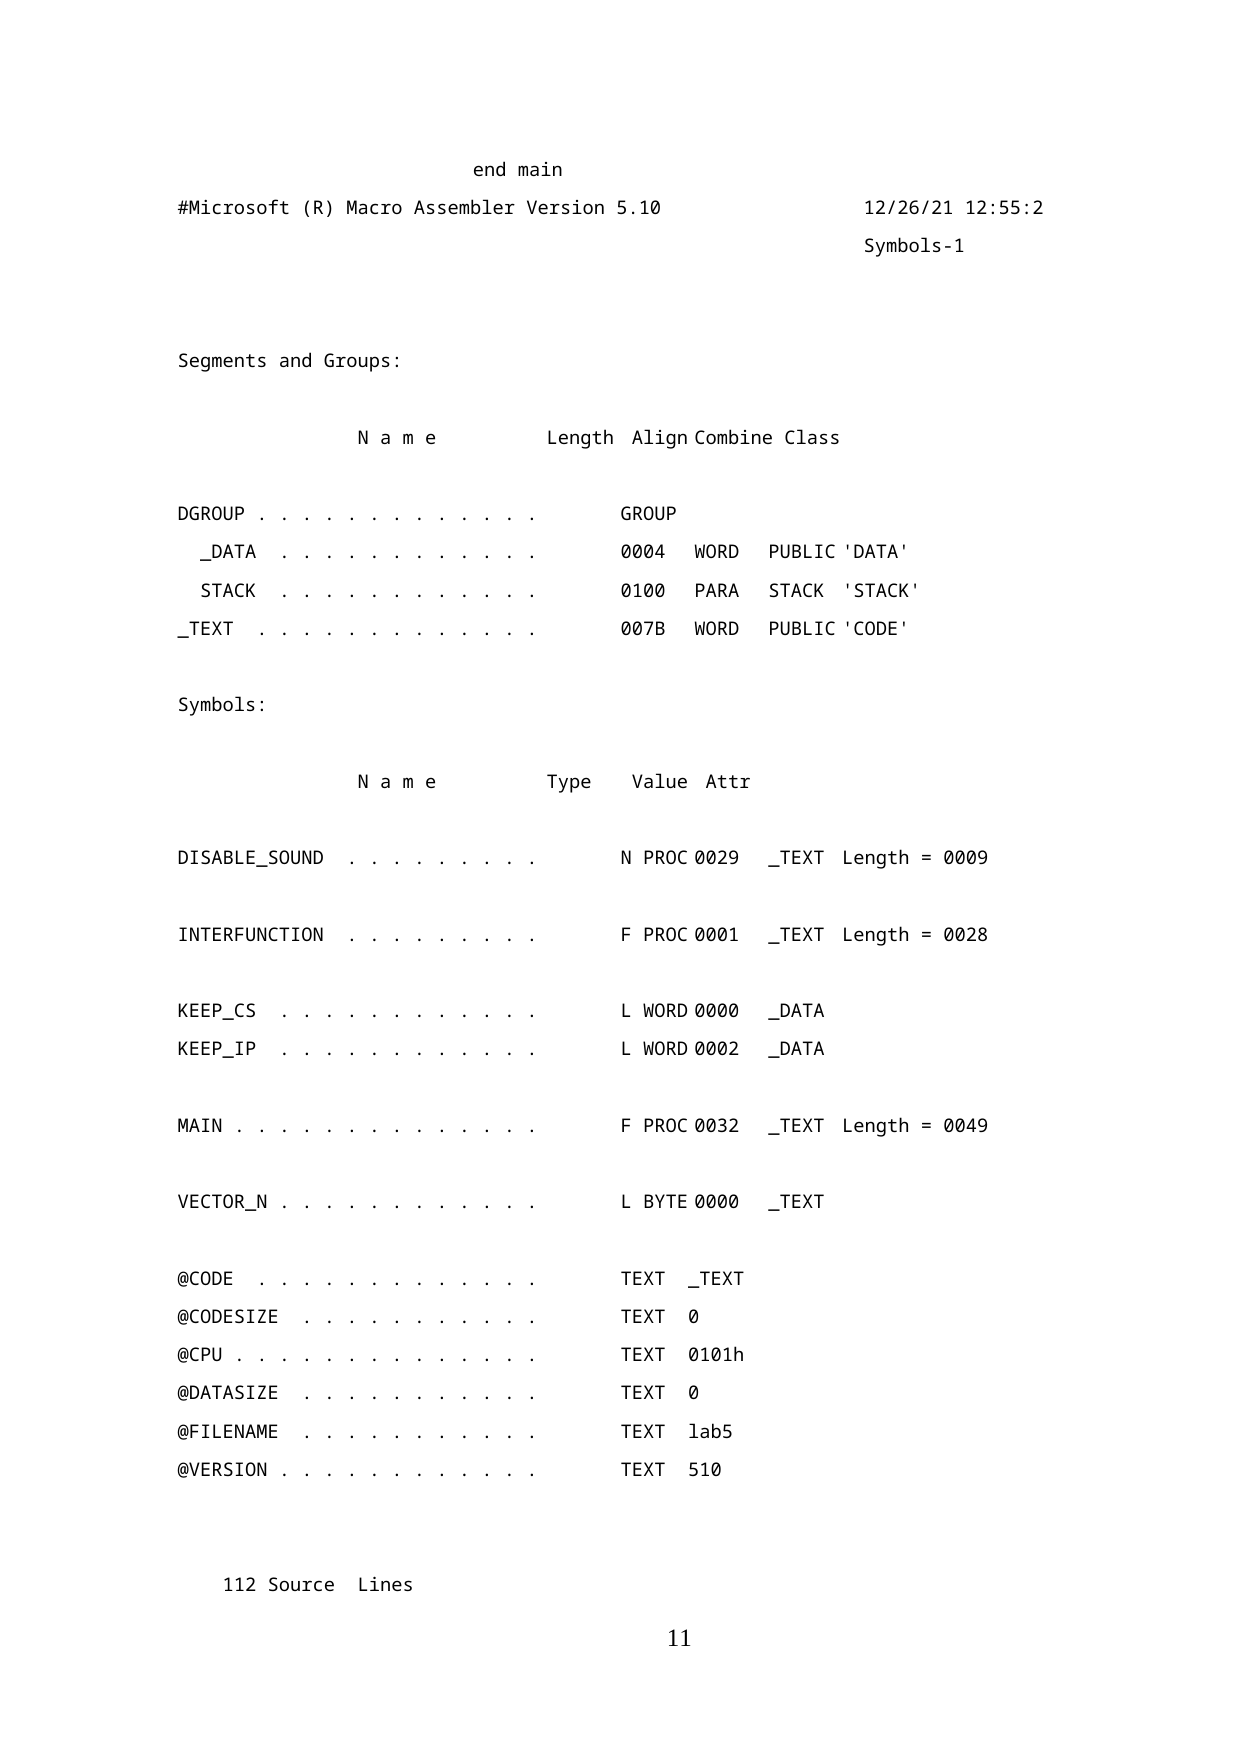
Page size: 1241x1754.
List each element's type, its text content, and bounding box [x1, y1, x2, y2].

text _DATA . . . . . . . . . . . . 0004 WORD PUBLIC 'DATA' [177, 539, 1181, 564]
text @FILENAME . . . . . . . . . . . TEXT lab5 [177, 1418, 1181, 1443]
text Segments and Groups: [177, 347, 1181, 373]
text 112 Source Lines [177, 1571, 1181, 1596]
text Symbols-1 [177, 233, 1181, 258]
text VECTOR_N . . . . . . . . . . . . L BYTE 0000 _TEXT [177, 1188, 1181, 1214]
text N a m e Length Align Combine Class [177, 424, 1181, 449]
text DGROUP . . . . . . . . . . . . . GROUP [177, 500, 1181, 526]
text #Microsoft (R) Macro Assembler Version 5.10 12/26/21 12:55:2 [177, 194, 1181, 220]
text @DATASIZE . . . . . . . . . . . TEXT 0 [177, 1380, 1181, 1405]
text INTERFUNCTION . . . . . . . . . F PROC 0001 _TEXT Length = 0028 [177, 921, 1181, 946]
text @CODE . . . . . . . . . . . . . TEXT _TEXT [177, 1265, 1181, 1291]
text @CODESIZE . . . . . . . . . . . TEXT 0 [177, 1303, 1181, 1329]
text _TEXT . . . . . . . . . . . . . 007B WORD PUBLIC 'CODE' [177, 615, 1181, 641]
text DISABLE_SOUND . . . . . . . . . N PROC 0029 _TEXT Length = 0009 [177, 844, 1181, 870]
text N a m e Type Value Attr [177, 768, 1181, 793]
text MAIN . . . . . . . . . . . . . . F PROC 0032 _TEXT Length = 0049 [177, 1112, 1181, 1138]
text Symbols: [177, 692, 1181, 717]
text @CPU . . . . . . . . . . . . . . TEXT 0101h [177, 1341, 1181, 1367]
text KEEP_IP . . . . . . . . . . . . L WORD 0002 _DATA [177, 1036, 1181, 1061]
text @VERSION . . . . . . . . . . . . TEXT 510 [177, 1456, 1181, 1482]
text STACK . . . . . . . . . . . . 0100 PARA STACK 'STACK' [177, 577, 1181, 602]
text end main [177, 156, 1181, 182]
text KEEP_CS . . . . . . . . . . . . L WORD 0000 _DATA [177, 997, 1181, 1023]
